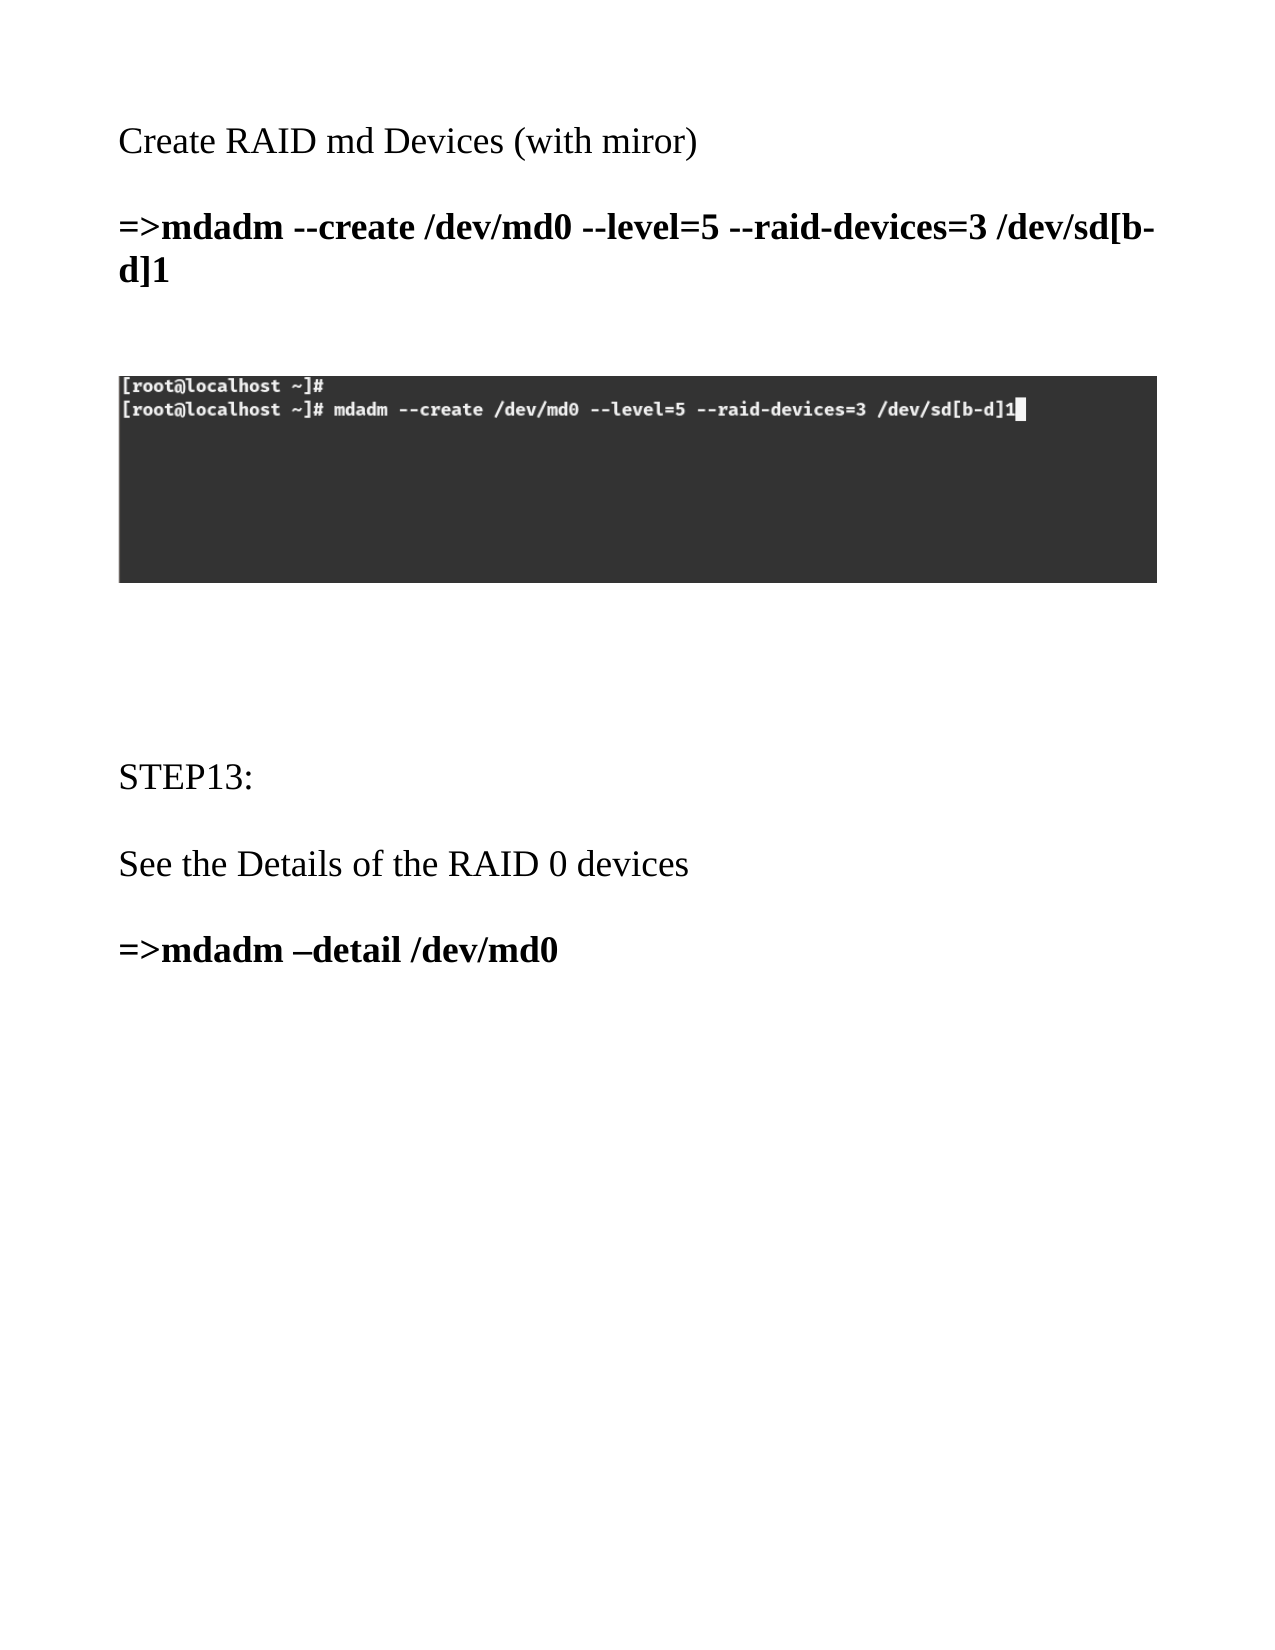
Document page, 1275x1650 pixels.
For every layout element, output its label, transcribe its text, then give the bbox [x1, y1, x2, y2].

text STEP13: [118, 755, 1157, 798]
picture [118, 376, 1157, 583]
text Create RAID md Devices (with miror) [118, 118, 1157, 161]
text See the Details of the RAID 0 devices [118, 841, 1157, 884]
text =>mdadm –detail /dev/md0 [118, 927, 1157, 970]
text =>mdadm --create /dev/md0 --level=5 --raid-devices=3 /dev/sd[b-d]1 [118, 204, 1157, 291]
